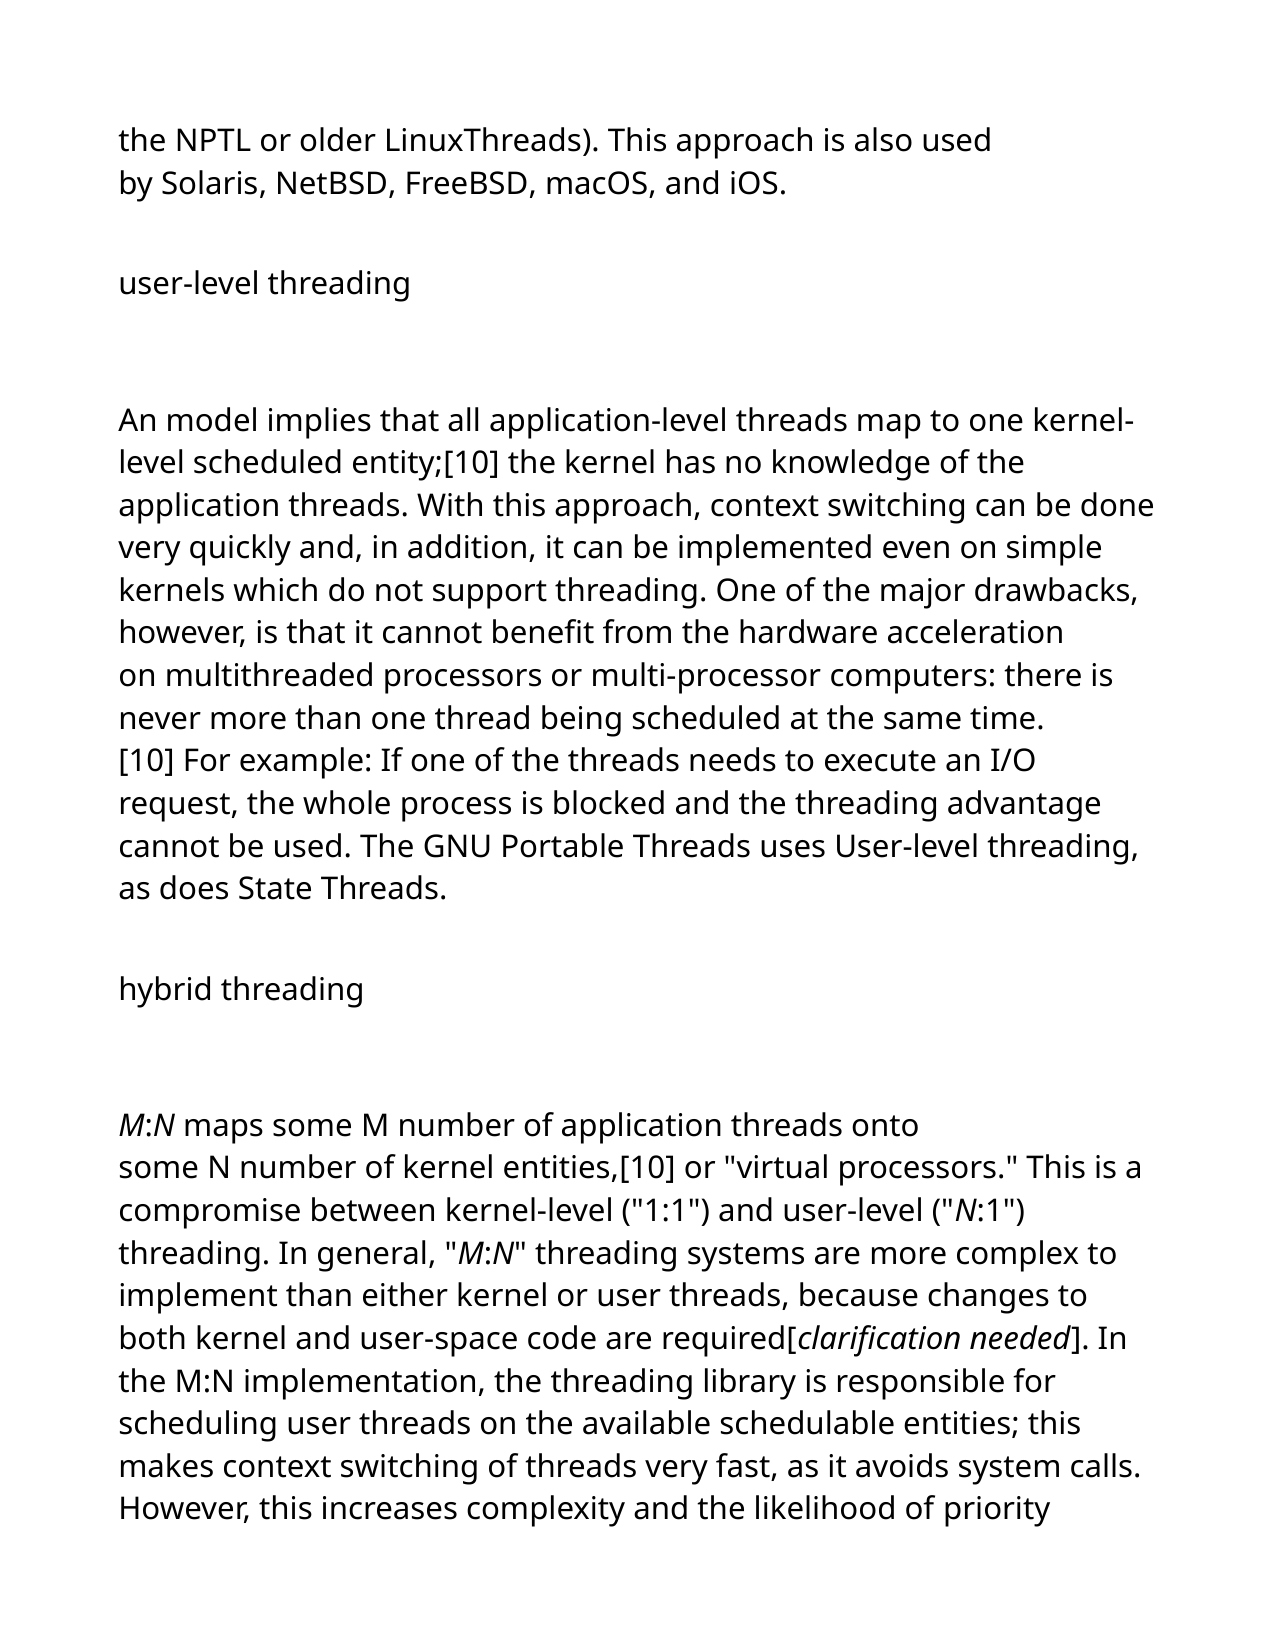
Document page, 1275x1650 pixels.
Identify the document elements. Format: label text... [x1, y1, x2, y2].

text the NPTL or older LinuxThreads). This approach is also used by Solaris, NetBSD, FreeBSD, macOS, and iOS. [118, 118, 1157, 203]
subtitle hybrid threading [118, 967, 1157, 1009]
text M:N maps some M number of application threads onto some N number of kernel entities,[10] or "virtual processors." This is a compromise between kernel-level ("1:1") and user-level ("N:1") threading. In general, "M:N" threading systems are more complex to implement than either kernel or user threads, because changes to both kernel and user-space code are required[clarification needed]. In the M:N implementation, the threading library is responsible for scheduling user threads on the available schedulable entities; this makes context switching of threads very fast, as it avoids system calls. However, this increases complexity and the likelihood of priority [118, 1103, 1157, 1529]
subtitle user-level threading [118, 261, 1157, 304]
text An model implies that all application-level threads map to one kernel-level scheduled entity;[10] the kernel has no knowledge of the application threads. With this approach, context switching can be done very quickly and, in addition, it can be implemented even on simple kernels which do not support threading. One of the major drawbacks, however, is that it cannot benefit from the hardware acceleration on multithreaded processors or multi-processor computers: there is never more than one thread being scheduled at the same time.[10] For example: If one of the threads needs to execute an I/O request, the whole process is blocked and the threading advantage cannot be used. The GNU Portable Threads uses User-level threading, as does State Threads. [118, 397, 1157, 909]
